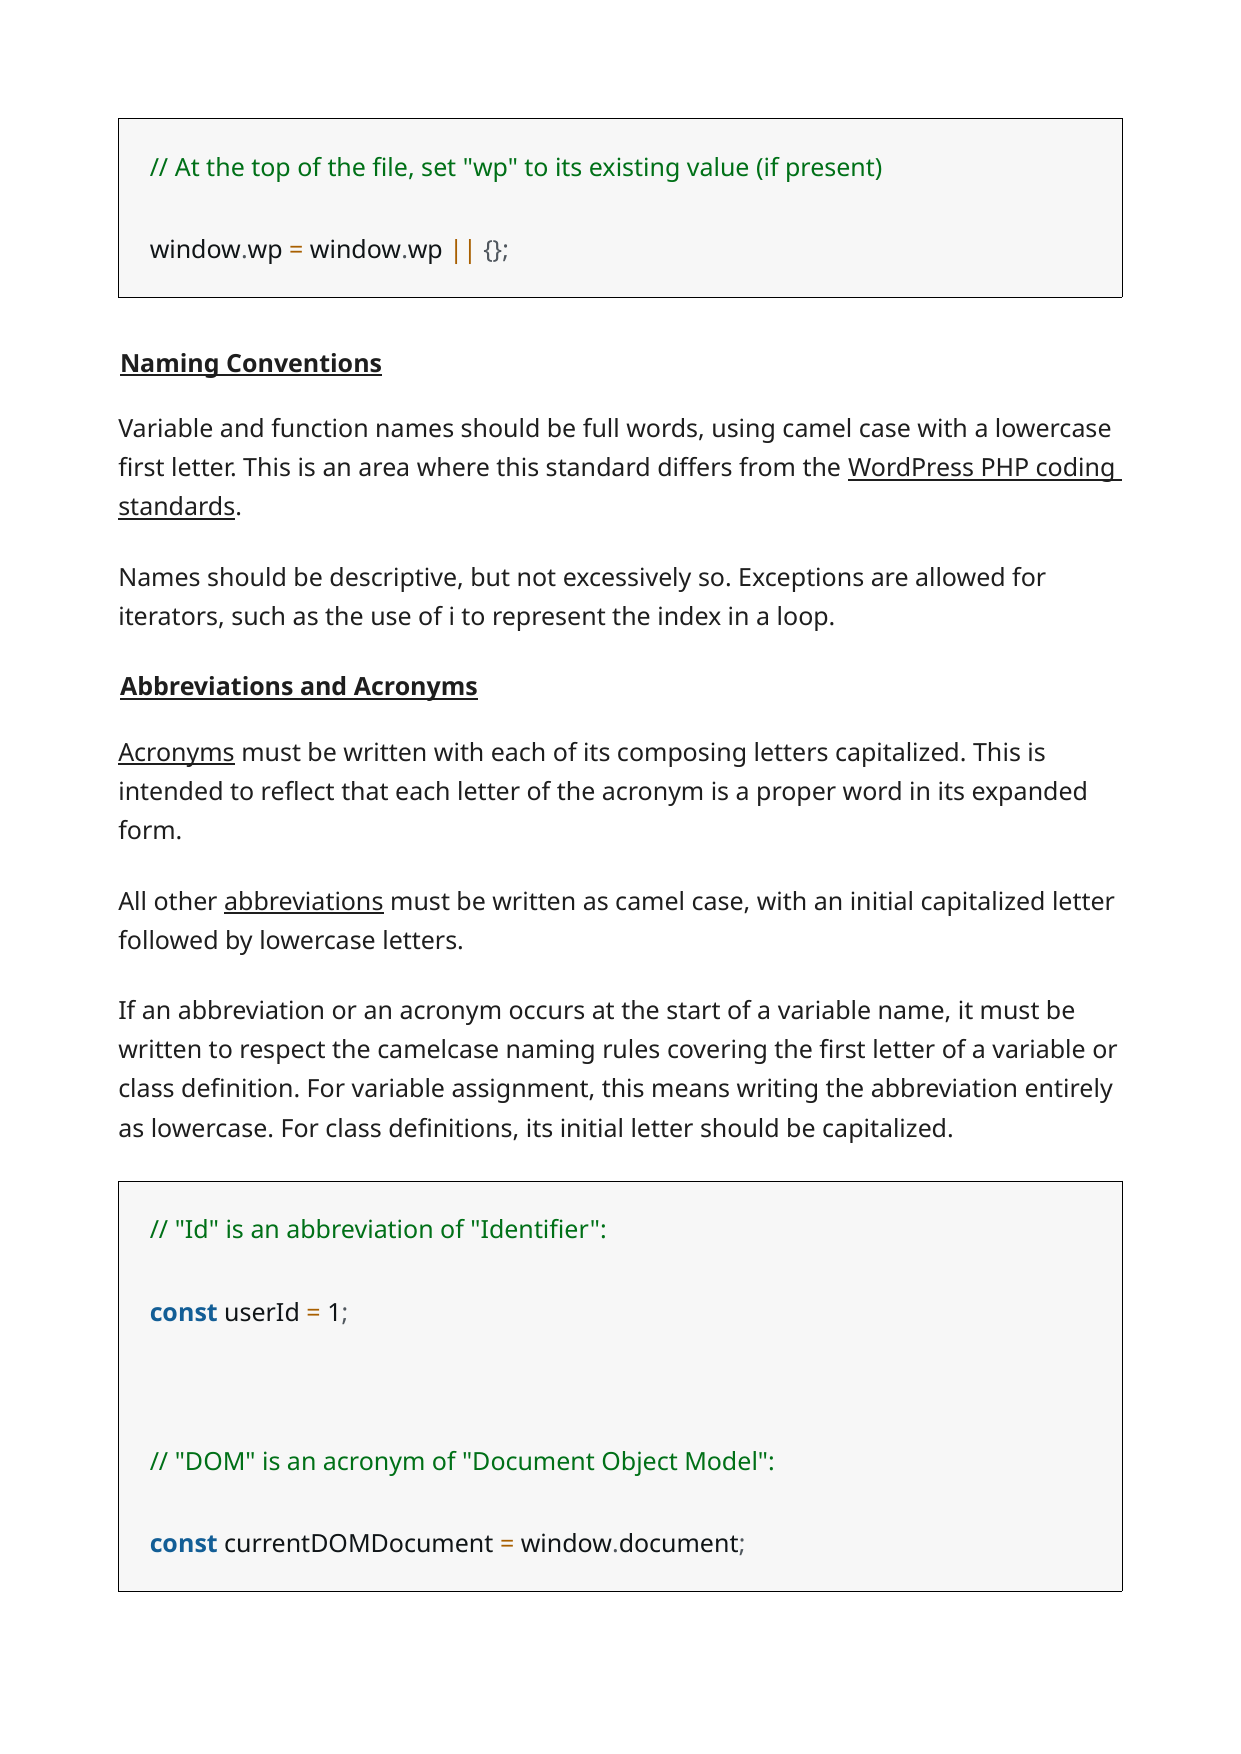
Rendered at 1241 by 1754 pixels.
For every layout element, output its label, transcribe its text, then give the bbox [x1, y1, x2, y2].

text If an abbreviation or an acronym occurs at the start of a variable name, it must be written to respect the camelcase naming rules covering the first letter of a variable or class definition. For variable assignment, this means writing the abbreviation entirely as lowercase. For class definitions, its initial letter should be capitalized. [118, 993, 1122, 1144]
text window.wp = window.wp || {}; [119, 200, 1122, 297]
text Names should be descriptive, but not excessively so. Exceptions are allowed for iterators, such as the use of i to represent the index in a loop. [118, 559, 1122, 633]
text All other abbreviations must be written as camel case, with an initial capitalized letter followed by lowercase letters. [118, 883, 1122, 956]
text // At the top of the file, set "wp" to its existing value (if present) [119, 119, 1122, 183]
text const currentDOMDocument = window.document; [119, 1494, 1122, 1591]
subtitle Naming Conventions [118, 345, 1122, 379]
text Variable and function names should be full words, using camel case with a lowercase first letter. This is an area where this standard differs from the WordPress PHP coding standards. [118, 411, 1122, 523]
text Acronyms must be written with each of its composing letters capitalized. This is intended to reflect that each letter of the acronym is a proper word in its expanded form. [118, 734, 1122, 847]
text const userId = 1; [119, 1263, 1122, 1328]
text // "Id" is an abbreviation of "Identifier": [119, 1182, 1122, 1246]
text // "DOM" is an acronym of "Document Object Model": [119, 1412, 1122, 1477]
subtitle Abbreviations and Acronyms [118, 669, 1122, 703]
